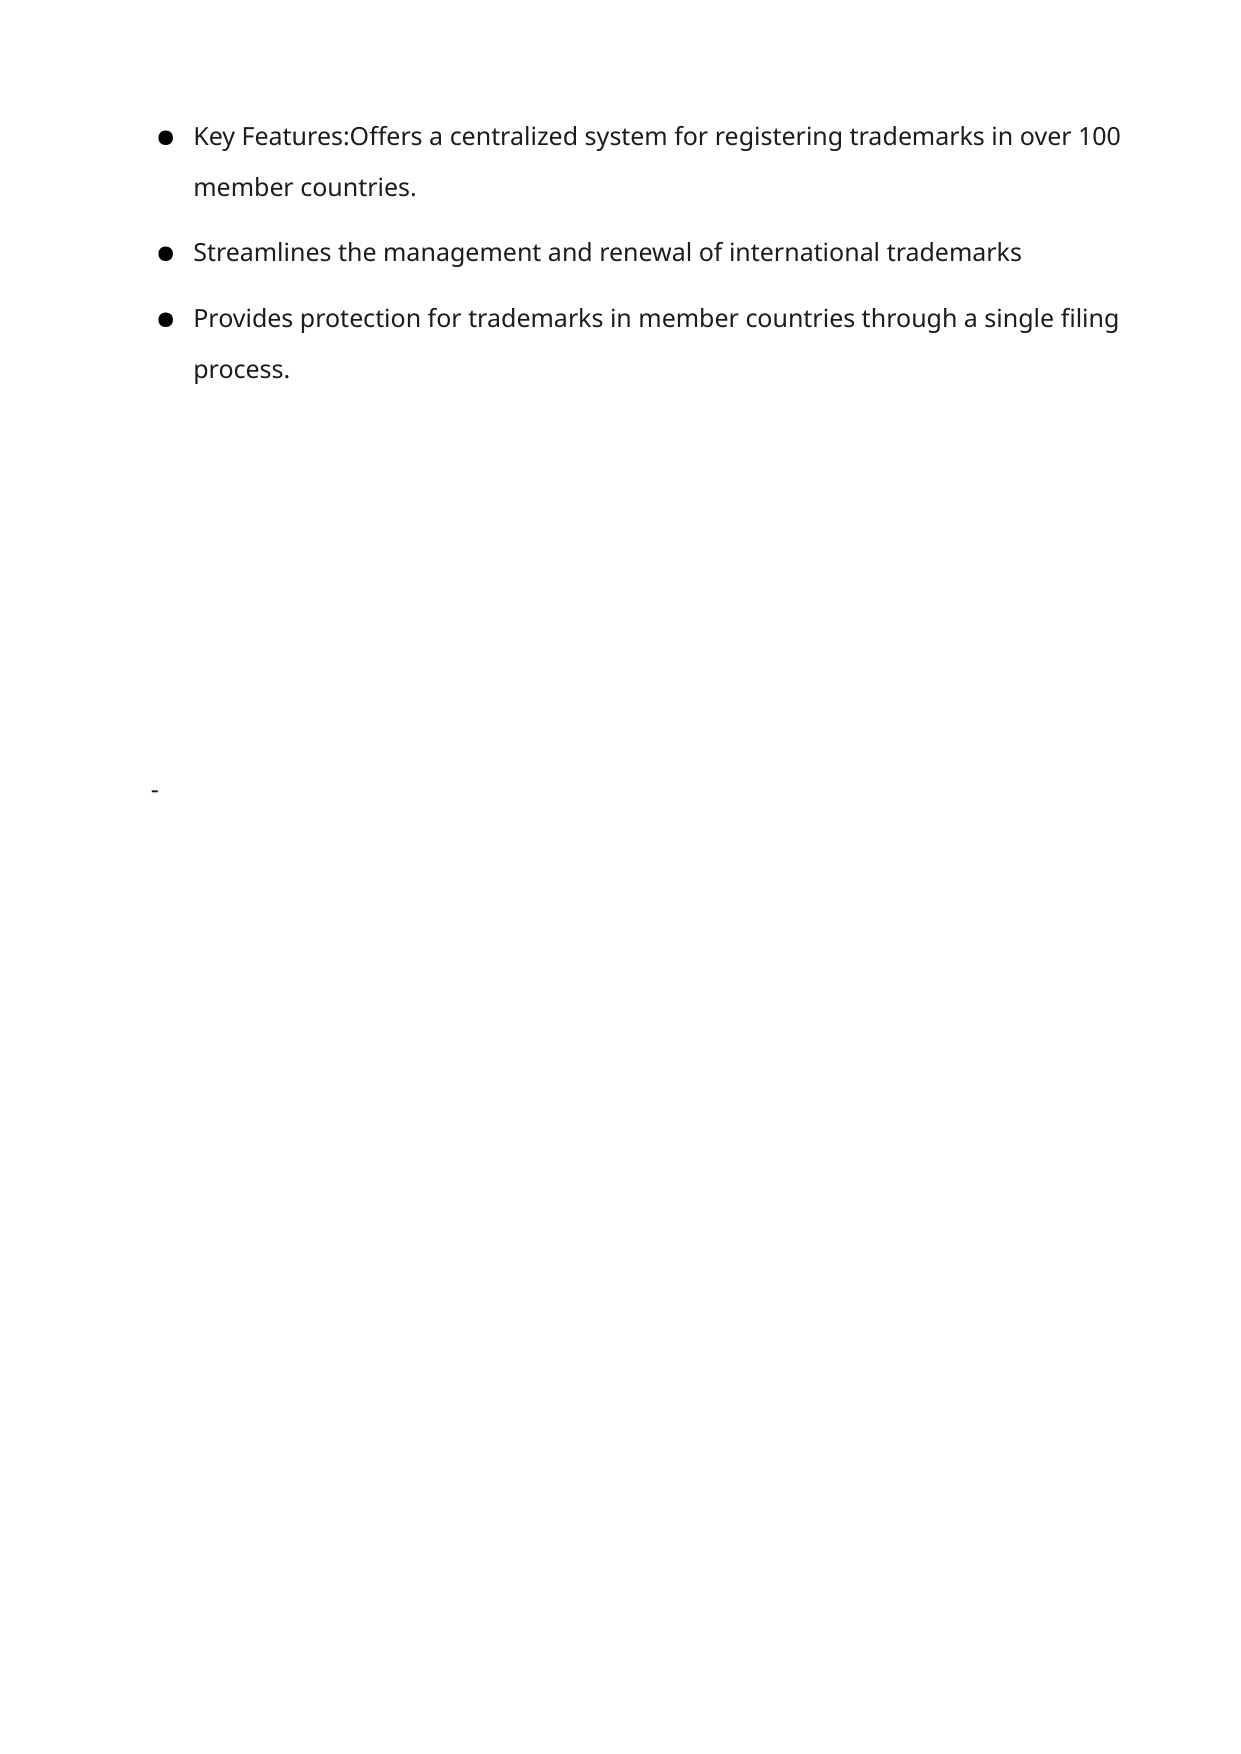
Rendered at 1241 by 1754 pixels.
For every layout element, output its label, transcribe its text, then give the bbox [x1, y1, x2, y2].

list Key Features:Offers a centralized system for registering trademarks in over 100 member countries. [156, 118, 1122, 203]
text - [118, 771, 1122, 805]
list Streamlines the management and renewal of international trademarks [156, 235, 1122, 269]
list Provides protection for trademarks in member countries through a single filing process. [156, 300, 1122, 386]
